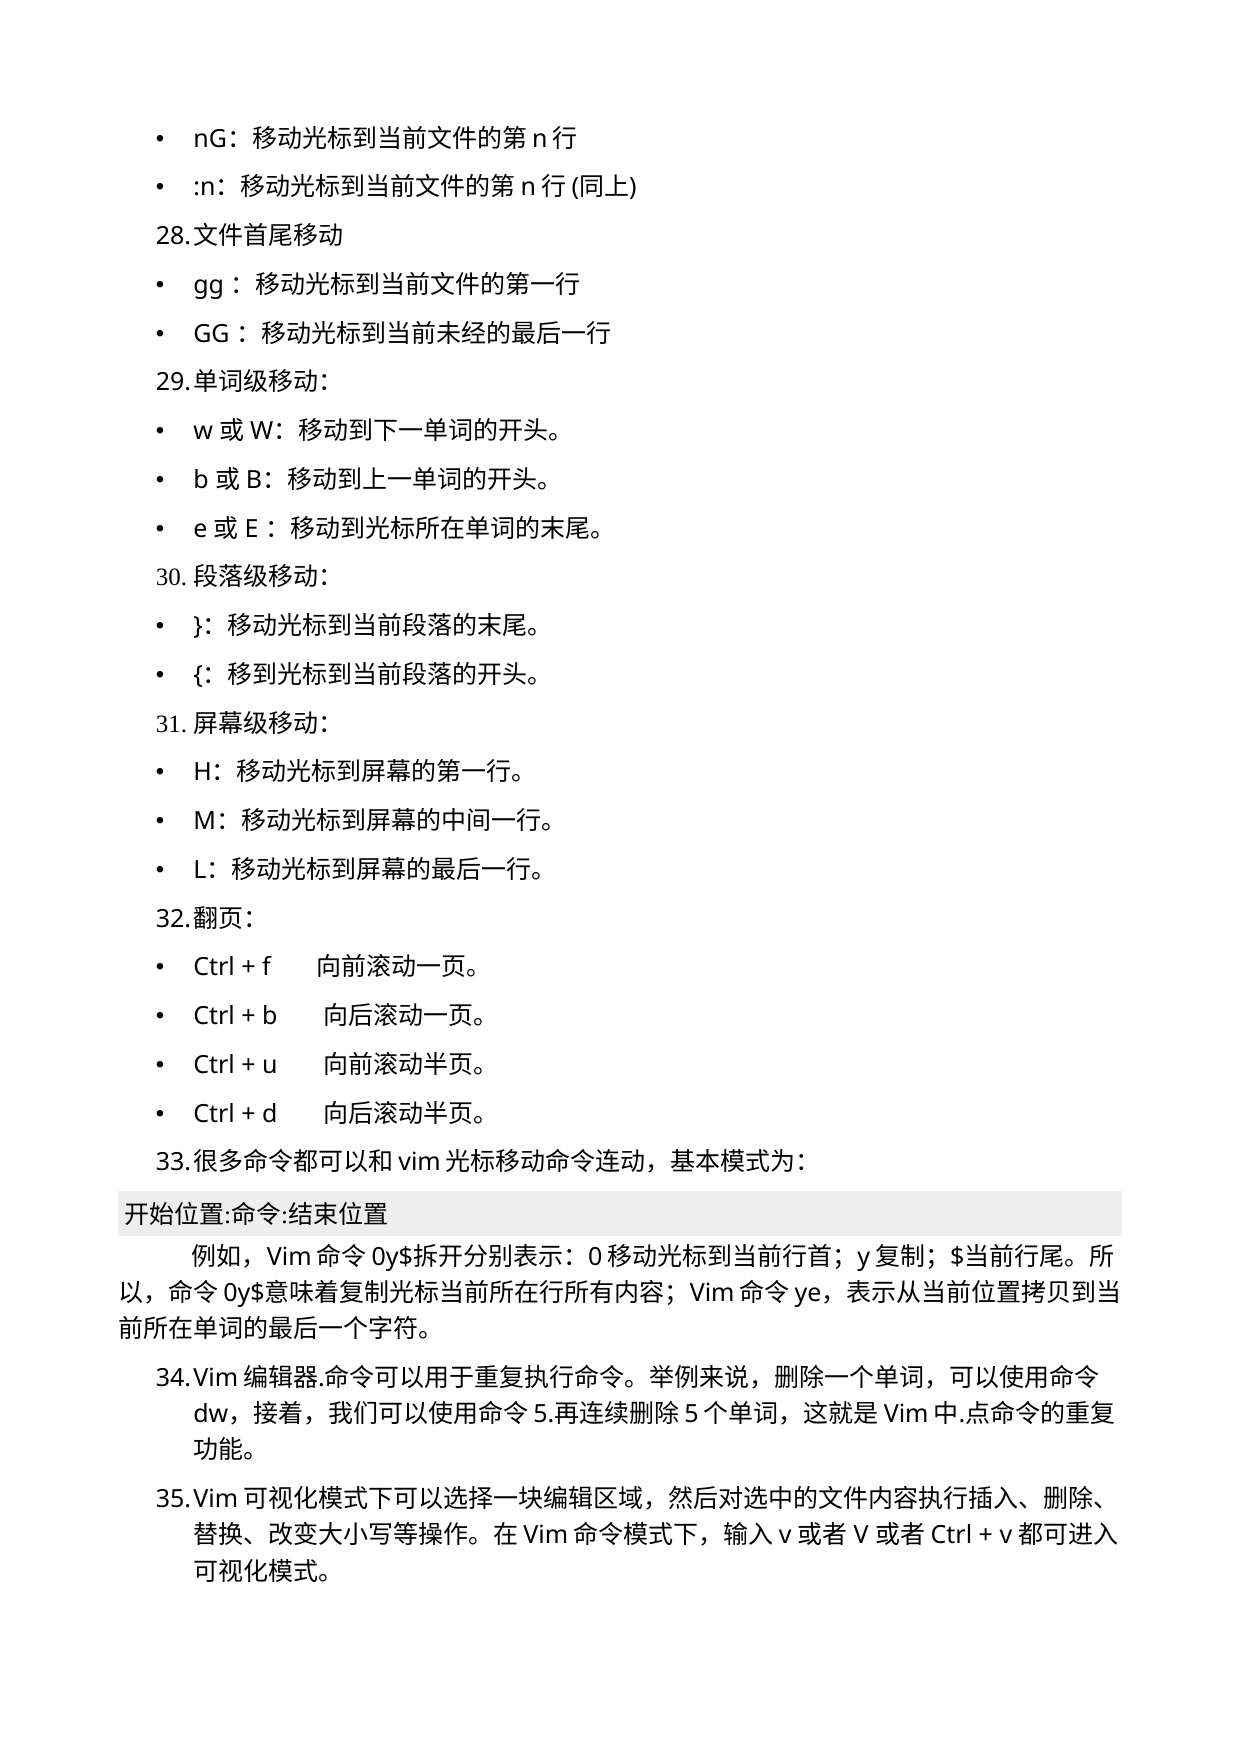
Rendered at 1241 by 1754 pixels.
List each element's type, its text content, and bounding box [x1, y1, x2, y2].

list Ctrl + f 向前滚动一页。 [156, 947, 1122, 983]
table_header 开始位置:命令:结束位置 [118, 1191, 1122, 1236]
list :n：移动光标到当前文件的第n行 (同上) [156, 167, 1122, 203]
list 文件首尾移动 [156, 216, 1122, 252]
list Ctrl + b 向后滚动一页。 [156, 996, 1122, 1032]
list b 或 B：移动到上一单词的开头。 [156, 459, 1122, 496]
list e 或 E ：移动到光标所在单词的末尾。 [156, 508, 1122, 544]
list 很多命令都可以和vim光标移动命令连动，基本模式为： [156, 1142, 1122, 1178]
list 屏幕级移动： [156, 703, 1122, 739]
list nG：移动光标到当前文件的第n行 [156, 118, 1122, 154]
list 翻页： [156, 898, 1122, 934]
text 例如，Vim命令0y$拆开分别表示：0移动光标到当前行首；y复制；$当前行尾。所以，命令0y$意味着复制光标当前所在行所有内容；Vim命令ye，表示从当前位置拷贝到当前所在单词的最后一个字符。 [118, 1236, 1122, 1345]
list GG ：移动光标到当前未经的最后一行 [156, 313, 1122, 349]
list Ctrl + d 向后滚动半页。 [156, 1093, 1122, 1129]
list w 或 W：移动到下一单词的开头。 [156, 411, 1122, 447]
list M：移动光标到屏幕的中间一行。 [156, 801, 1122, 837]
list }：移动光标到当前段落的末尾。 [156, 606, 1122, 642]
list L：移动光标到屏幕的最后一行。 [156, 849, 1122, 886]
list Vim可视化模式下可以选择一块编辑区域，然后对选中的文件内容执行插入、删除、替换、改变大小写等操作。在Vim命令模式下，输入 v 或者 V 或者 Ctrl + v 都可进入可视化模式。 [156, 1479, 1122, 1587]
list 段落级移动： [156, 557, 1122, 593]
list gg ：移动光标到当前文件的第一行 [156, 264, 1122, 301]
list H：移动光标到屏幕的第一行。 [156, 752, 1122, 788]
list {：移到光标到当前段落的开头。 [156, 654, 1122, 691]
list Ctrl + u 向前滚动半页。 [156, 1044, 1122, 1081]
list 单词级移动： [156, 362, 1122, 398]
list Vim编辑器.命令可以用于重复执行命令。举例来说，删除一个单词，可以使用命令dw，接着，我们可以使用命令5.再连续删除5个单词，这就是Vim中.点命令的重复功能。 [156, 1357, 1122, 1466]
